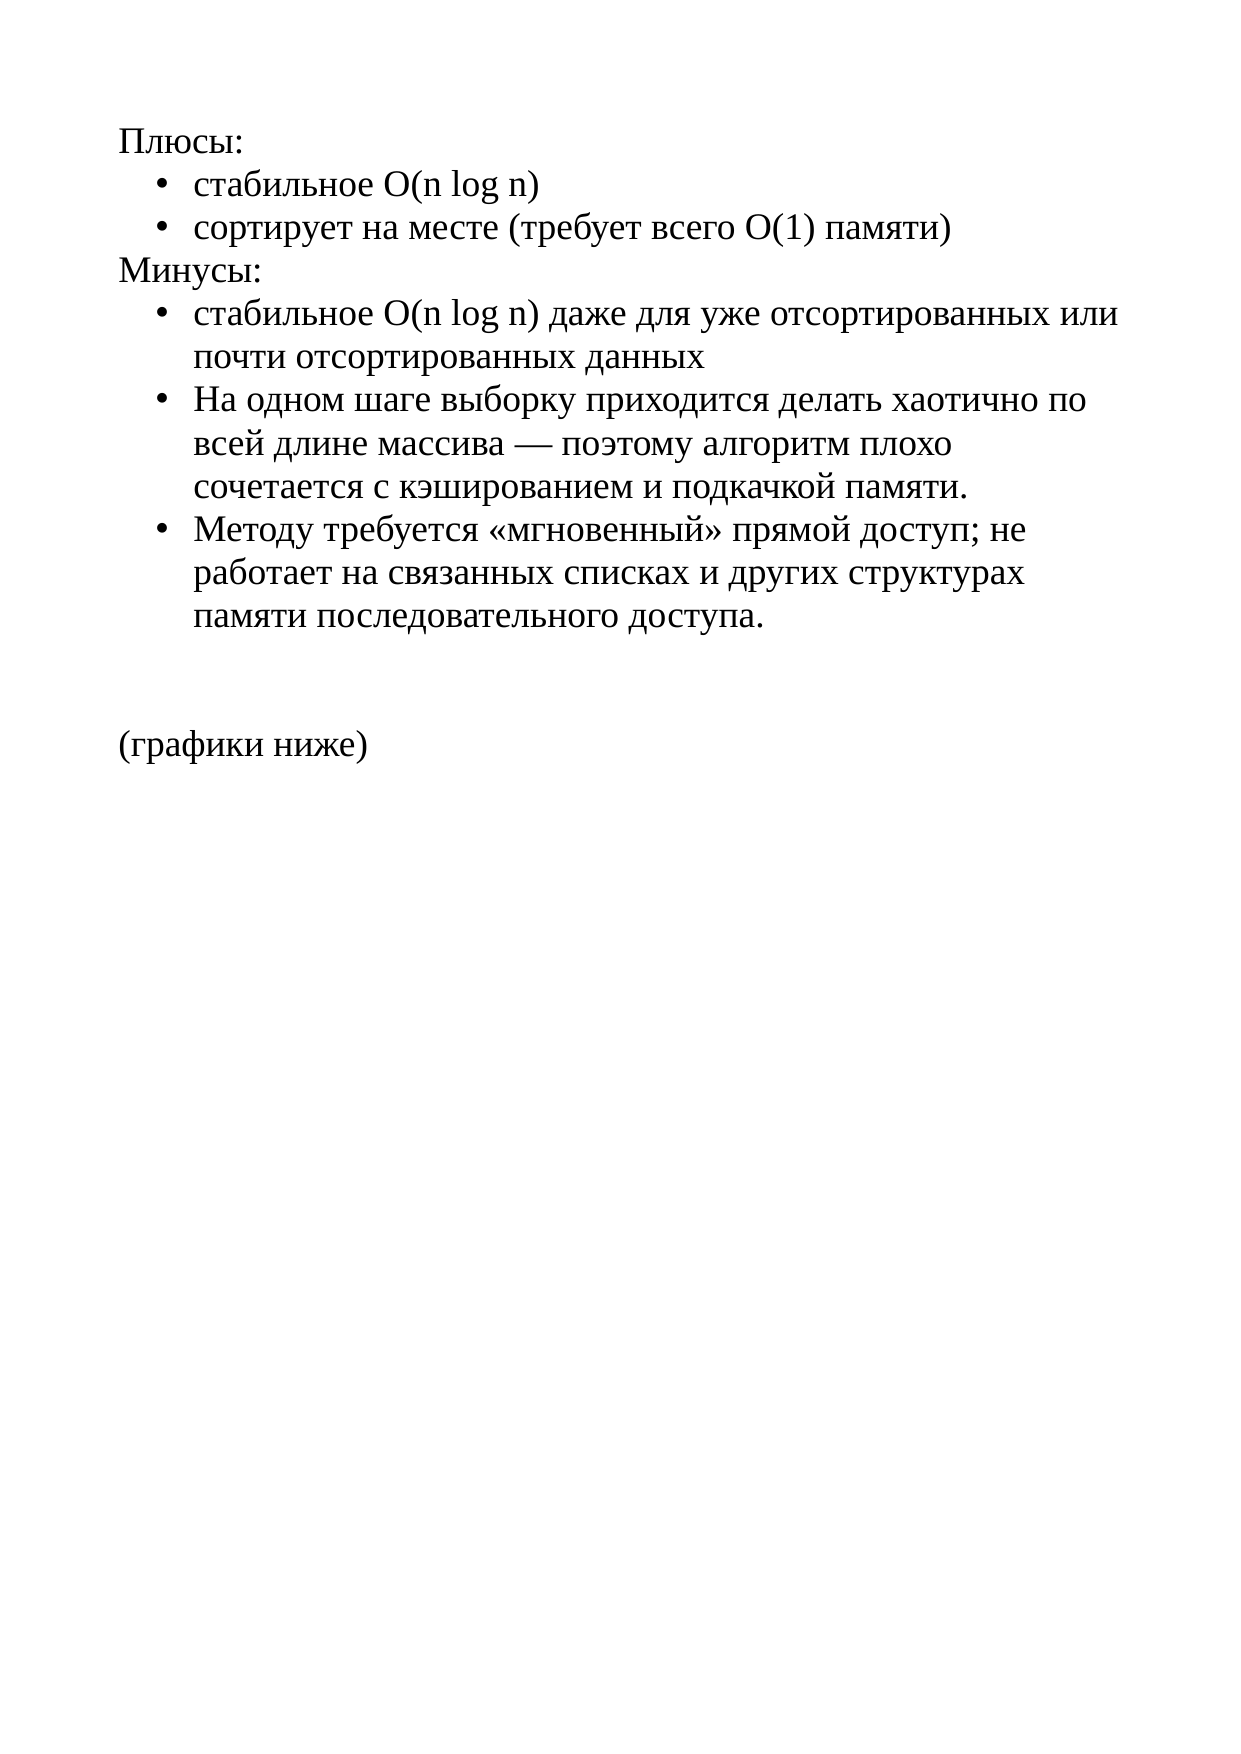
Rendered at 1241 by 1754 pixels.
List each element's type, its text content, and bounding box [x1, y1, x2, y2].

text Плюсы: [118, 118, 1122, 161]
list сортирует на месте (требует всего О(1) памяти) [156, 204, 1122, 247]
list На одном шаге выборку приходится делать хаотично по всей длине массива — поэтому алгоритм плохо сочетается с кэшированием и подкачкой памяти. [156, 377, 1122, 506]
list стабильное О(n log n) [156, 161, 1122, 204]
list стабильное О(n log n) даже для уже отсортированных или почти отсортированных данных [156, 291, 1122, 377]
list Методу требуется «мгновенный» прямой доступ; не работает на связанных списках и других структурах памяти последовательного доступа. [156, 506, 1122, 636]
text (графики ниже) [118, 722, 1122, 765]
text Минусы: [118, 247, 1122, 291]
